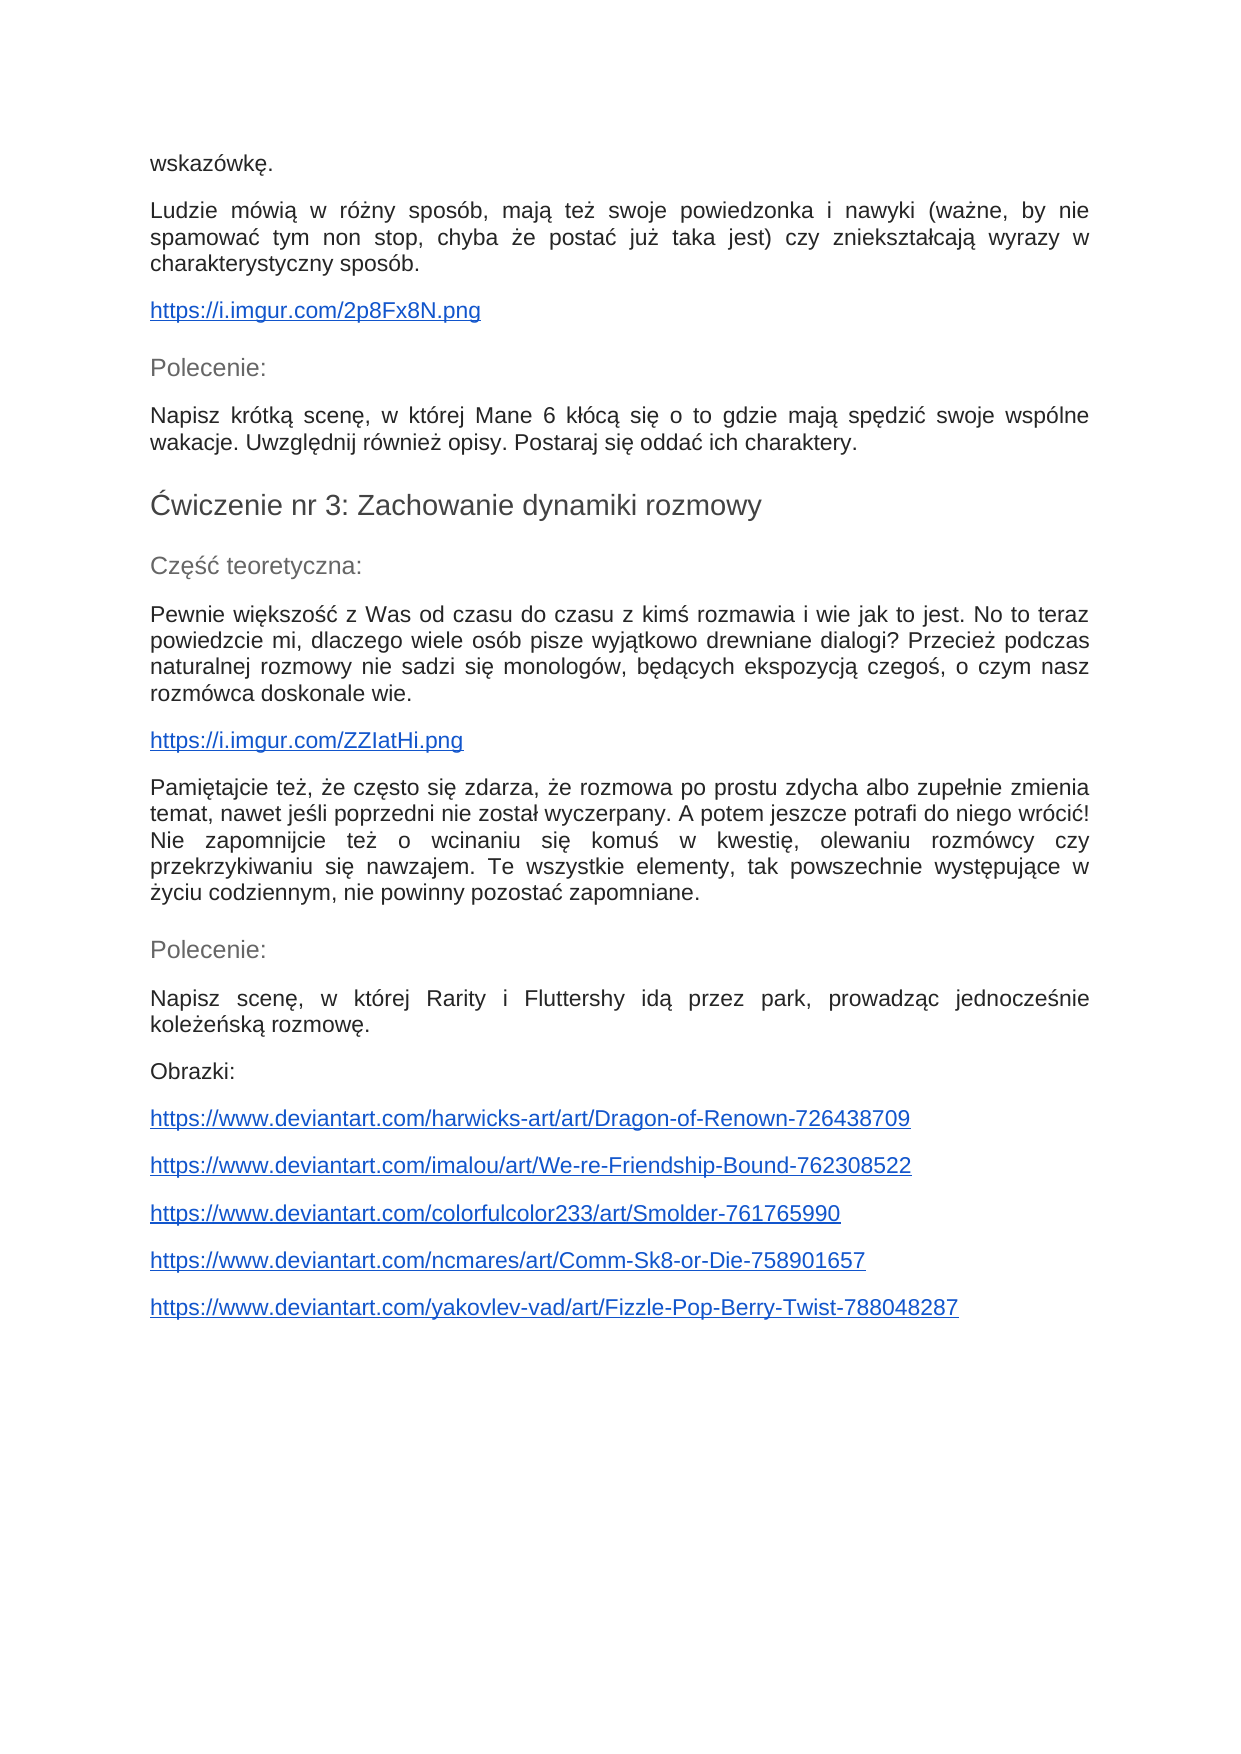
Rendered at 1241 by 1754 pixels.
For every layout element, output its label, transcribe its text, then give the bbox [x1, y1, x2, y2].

text https://i.imgur.com/ZZIatHi.png [150, 727, 1090, 753]
text Pamiętajcie też, że często się zdarza, że rozmowa po prostu zdycha albo zupełnie zmienia temat, nawet jeśli poprzedni nie został wyczerpany. A potem jeszcze potrafi do niego wrócić! Nie zapomnijcie też o wcinaniu się komuś w kwestię, olewaniu rozmówcy czy przekrzykiwaniu się nawzajem. Te wszystkie elementy, tak powszechnie występujące w życiu codziennym, nie powinny pozostać zapomniane. [150, 774, 1090, 906]
text Napisz scenę, w której Rarity i Fluttershy idą przez park, prowadząc jednocześnie koleżeńską rozmowę. [150, 984, 1090, 1037]
text https://www.deviantart.com/yakovlev-vad/art/Fizzle-Pop-Berry-Twist-788048287 [150, 1294, 1090, 1320]
text https://www.deviantart.com/harwicks-art/art/Dragon-of-Renown-726438709 [150, 1105, 1090, 1132]
subtitle Ćwiczenie nr 3: Zachowanie dynamiki rozmowy [150, 488, 1090, 522]
subtitle Polecenie: [150, 353, 1090, 381]
text Pewnie większość z Was od czasu do czasu z kimś rozmawia i wie jak to jest. No to teraz powiedzcie mi, dlaczego wiele osób pisze wyjątkowo drewniane dialogi? Przecież podczas naturalnej rozmowy nie sadzi się monologów, będących ekspozycją czegoś, o czym nasz rozmówca doskonale wie. [150, 601, 1090, 706]
subtitle Polecenie: [150, 935, 1090, 964]
text Obrazki: [150, 1058, 1090, 1084]
text wskazówkę. [150, 150, 1090, 176]
text Ludzie mówią w różny sposób, mają też swoje powiedzonka i nawyki (ważne, by nie spamować tym non stop, chyba że postać już taka jest) czy zniekształcają wyrazy w charakterystyczny sposób. [150, 197, 1090, 276]
text https://i.imgur.com/2p8Fx8N.png [150, 297, 1090, 323]
text https://www.deviantart.com/colorfulcolor233/art/Smolder-761765990 [150, 1199, 1090, 1226]
text https://www.deviantart.com/imalou/art/We-re-Friendship-Bound-762308522 [150, 1152, 1090, 1179]
subtitle Część teoretyczna: [150, 551, 1090, 580]
text https://www.deviantart.com/ncmares/art/Comm-Sk8-or-Die-758901657 [150, 1247, 1090, 1273]
text Napisz krótką scenę, w której Mane 6 kłócą się o to gdzie mają spędzić swoje wspólne wakacje. Uwzględnij również opisy. Postaraj się oddać ich charaktery. [150, 402, 1090, 455]
